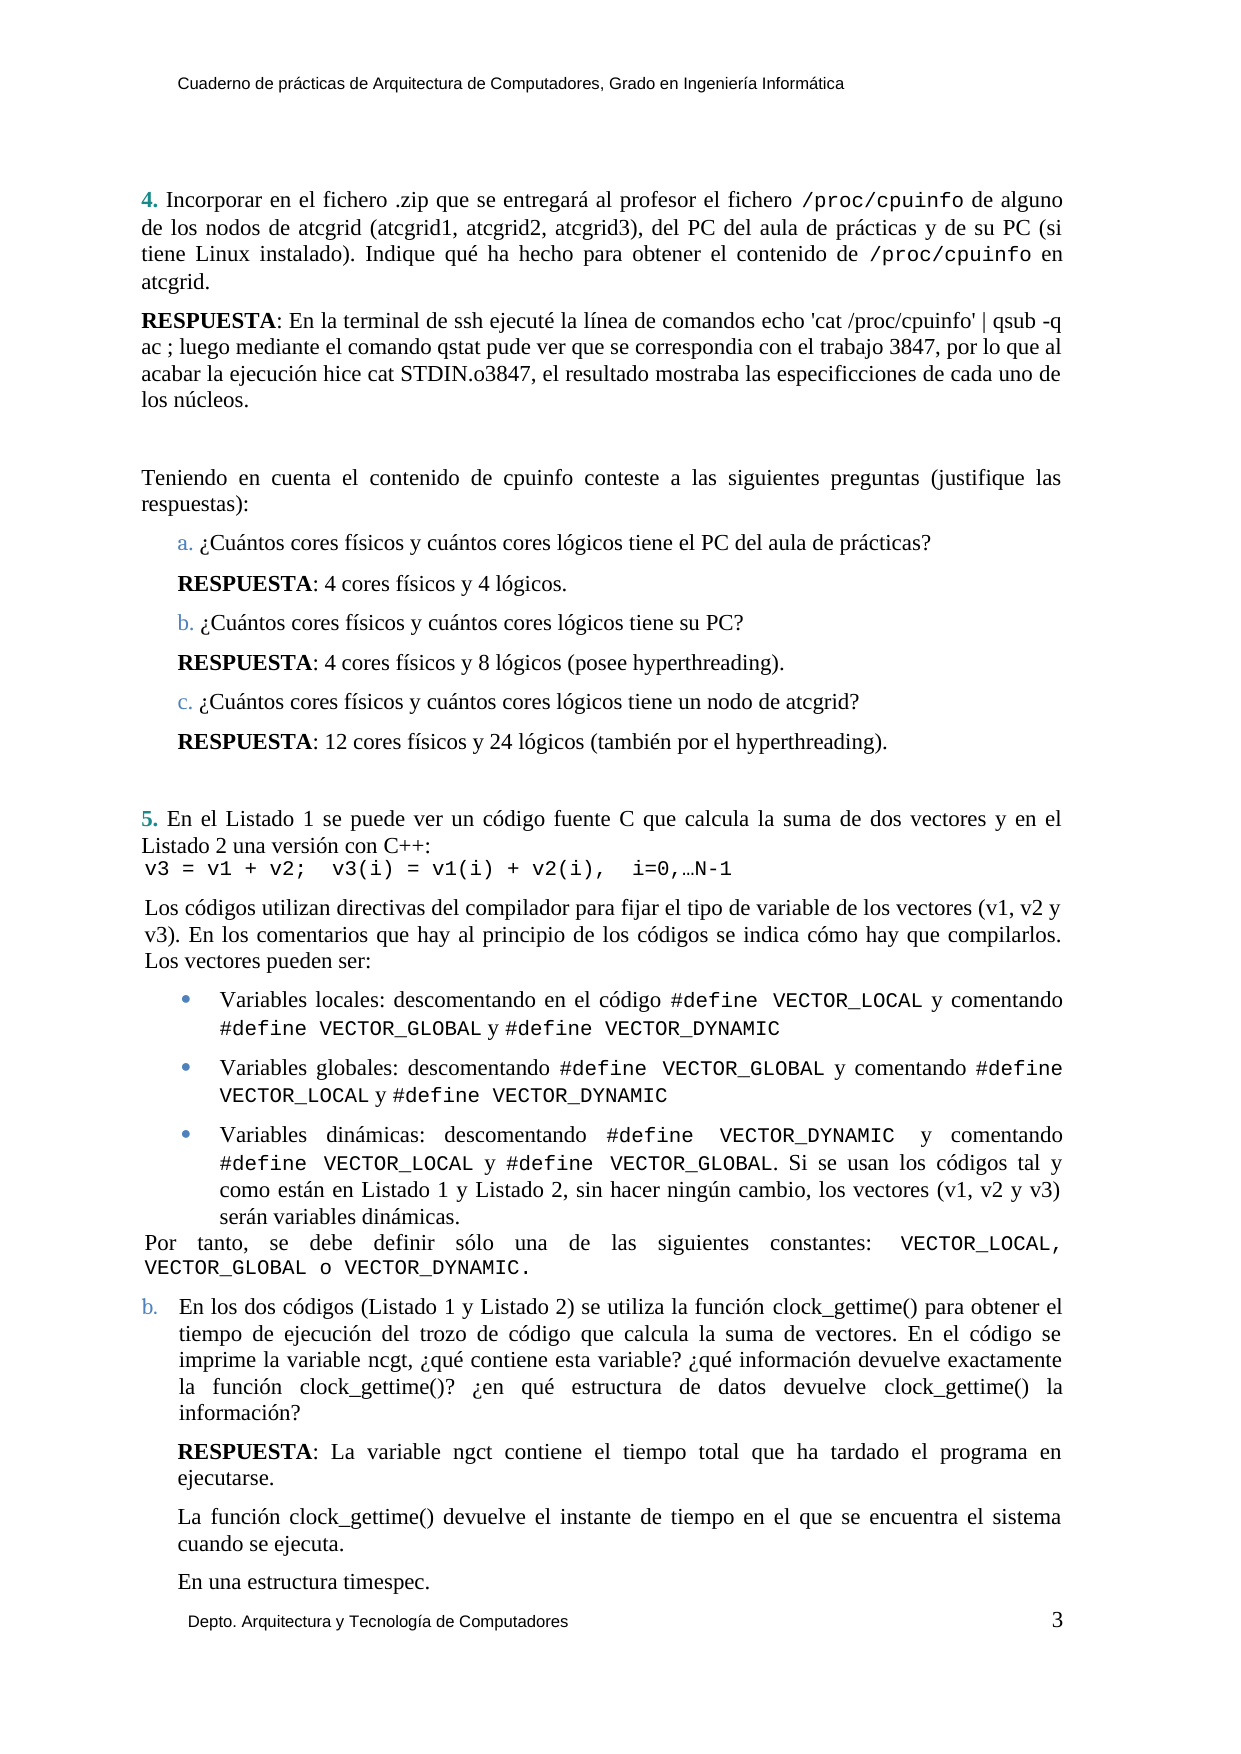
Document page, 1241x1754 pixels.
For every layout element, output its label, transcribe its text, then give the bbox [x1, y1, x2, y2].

list 5. En el Listado 1 se puede ver un código fuente C que calcula la suma de dos vectores y en el Listado 2 una versión con C++: [103, 806, 1063, 858]
list RESPUESTA: 12 cores físicos y 24 lógicos (también por el hyperthreading). [177, 728, 1063, 754]
list En los dos códigos (Listado 1 y Listado 2) se utiliza la función clock_gettime() para obtener el tiempo de ejecución del trozo de código que calcula la suma de vectores. En el código se imprime la variable ncgt, ¿qué contiene esta variable? ¿qué información devuelve exactamente la función clock_gettime()? ¿en qué estructura de datos devuelve clock_gettime() la información? [141, 1293, 1063, 1426]
list Variables globales: descomentando #define VECTOR_GLOBAL y comentando #define VECTOR_LOCAL y #define VECTOR_DYNAMIC [182, 1054, 1063, 1109]
text a. ¿Cuántos cores físicos y cuántos cores lógicos tiene el PC del aula de prácticas? [177, 529, 1063, 556]
text b. ¿Cuántos cores físicos y cuántos cores lógicos tiene su PC? [177, 609, 1063, 635]
text c. ¿Cuántos cores físicos y cuántos cores lógicos tiene un nodo de atcgrid? [177, 688, 1063, 714]
list RESPUESTA: En la terminal de ssh ejecuté la línea de comandos echo 'cat /proc/cpuinfo' | qsub -q ac ; luego mediante el comando qstat pude ver que se correspondia con el trabajo 3847, por lo que al acabar la ejecución hice cat STDIN.o3847, el resultado mostraba las especificciones de cada uno de los núcleos. [103, 307, 1063, 412]
list RESPUESTA: 4 cores físicos y 4 lógicos. [177, 570, 1063, 596]
list 4. Incorporar en el fichero .zip que se entregará al profesor el fichero /proc/cpuinfo de alguno de los nodos de atcgrid (atcgrid1, atcgrid2, atcgrid3), del PC del aula de prácticas y de su PC (si tiene Linux instalado). Indique qué ha hecho para obtener el contenido de /proc/cpuinfo en atcgrid. [103, 187, 1063, 294]
text Por tanto, se debe definir sólo una de las siguientes constantes: VECTOR_LOCAL, VECTOR_GLOBAL o VECTOR_DYNAMIC. [144, 1229, 1063, 1281]
list RESPUESTA: La variable ngct contiene el tiempo total que ha tardado el programa en ejecutarse. [177, 1438, 1063, 1491]
list Variables locales: descomentando en el código #define VECTOR_LOCAL y comentando #define VECTOR_GLOBAL y #define VECTOR_DYNAMIC [182, 986, 1063, 1041]
text v3 = v1 + v2; v3(i) = v1(i) + v2(i), i=0,…N-1 [144, 858, 1063, 882]
text Los códigos utilizan directivas del compilador para fijar el tipo de variable de los vectores (v1, v2 y v3). En los comentarios que hay al principio de los códigos se indica cómo hay que compilarlos. Los vectores pueden ser: [144, 894, 1063, 973]
list Variables dinámicas: descomentando #define VECTOR_DYNAMIC y comentando #define VECTOR_LOCAL y #define VECTOR_GLOBAL. Si se usan los códigos tal y como están en Listado 1 y Listado 2, sin hacer ningún cambio, los vectores (v1, v2 y v3) serán variables dinámicas. [182, 1121, 1063, 1229]
list La función clock_gettime() devuelve el instante de tiempo en el que se encuentra el sistema cuando se ejecuta. [177, 1503, 1063, 1556]
list Teniendo en cuenta el contenido de cpuinfo conteste a las siguientes preguntas (justifique las respuestas): [103, 464, 1063, 516]
list RESPUESTA: 4 cores físicos y 8 lógicos (posee hyperthreading). [177, 649, 1063, 675]
list En una estructura timespec. [177, 1568, 1063, 1595]
